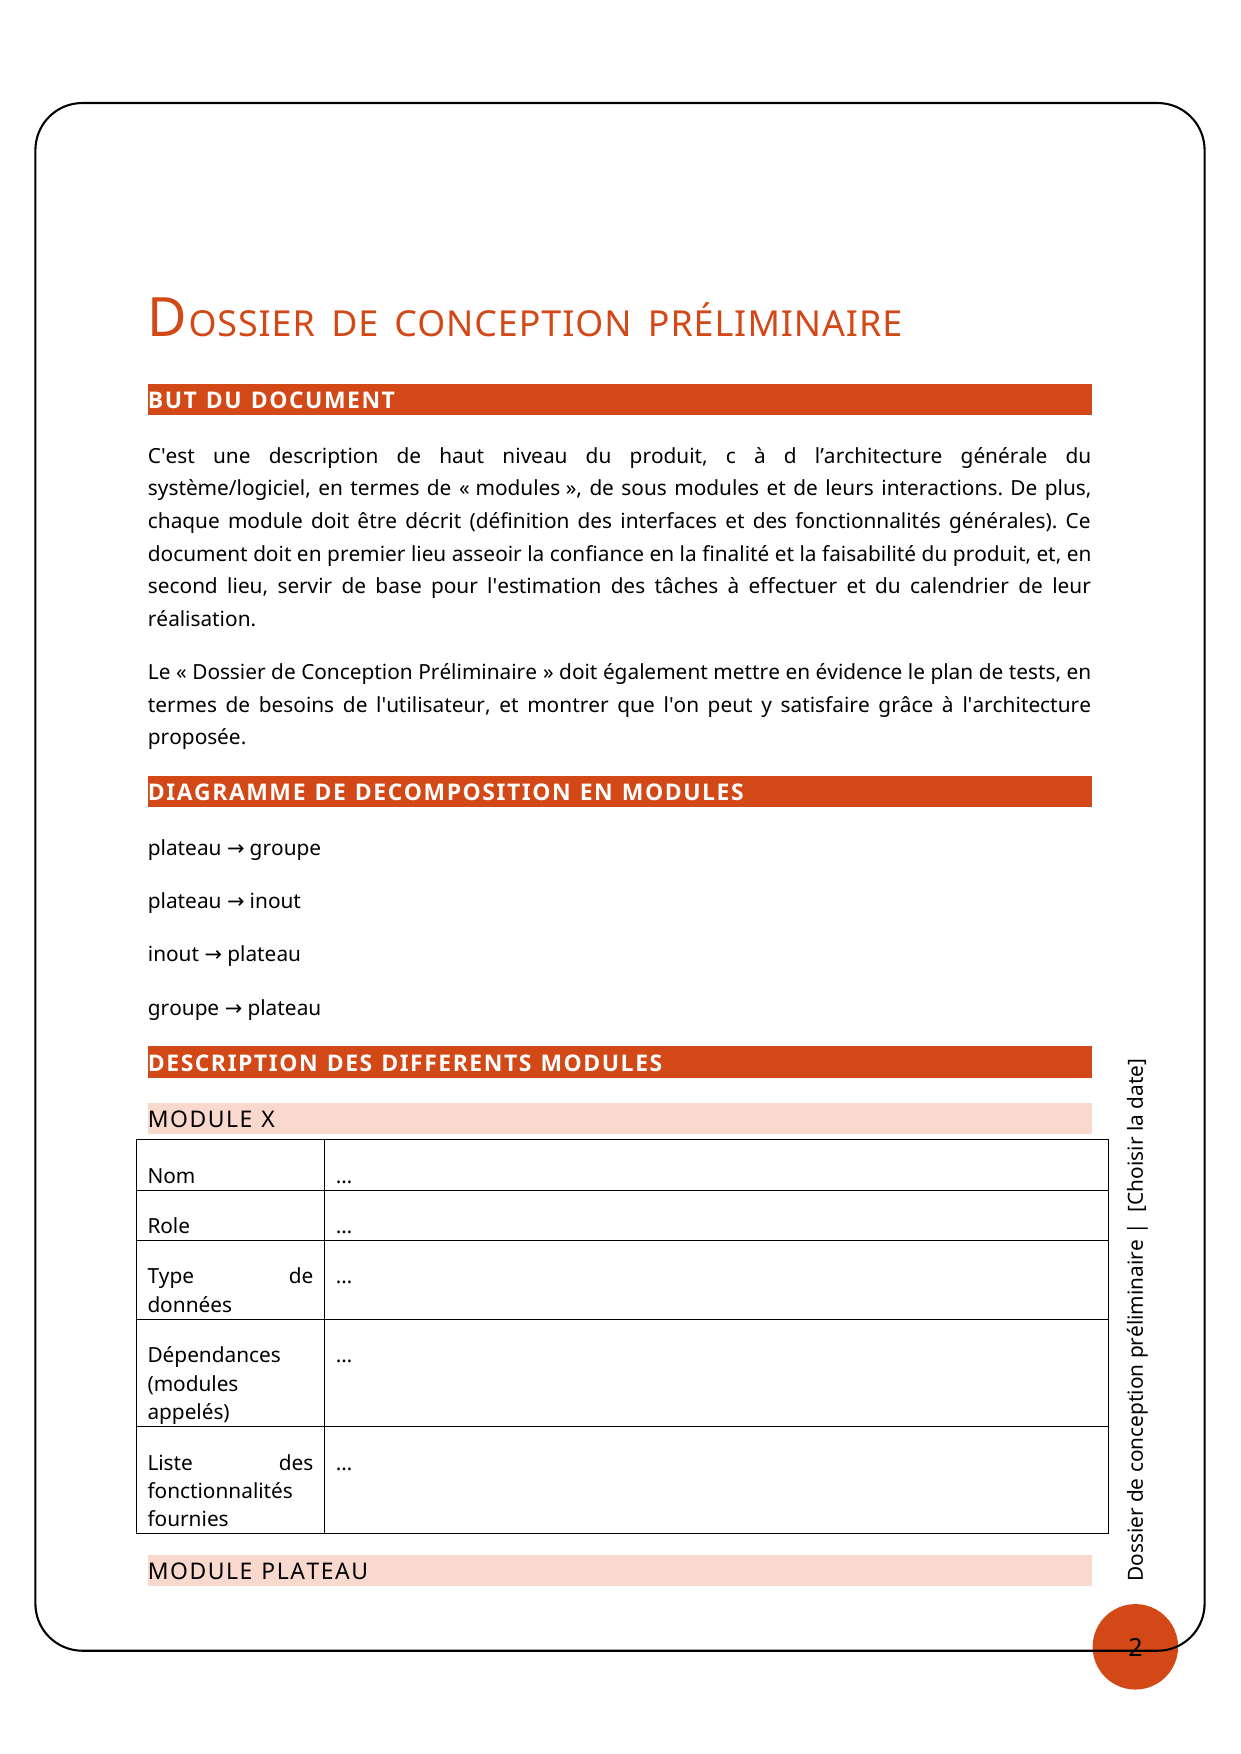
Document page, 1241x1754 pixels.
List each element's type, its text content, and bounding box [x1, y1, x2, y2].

table_cell … [325, 1191, 1108, 1240]
subtitle Description des differents modules [148, 1046, 1092, 1078]
table_header Nom [137, 1140, 324, 1189]
subtitle But du document [148, 384, 1092, 415]
table_cell … [325, 1320, 1108, 1426]
table_cell Dépendances (modules appelés) [137, 1320, 324, 1426]
text C'est une description de haut niveau du produit, c à d l’architecture générale du système/logiciel, en termes de « modules », de sous modules et de leurs interactions. De plus, chaque module doit être décrit (définition des interfaces et des fonctionnalités générales). Ce document doit en premier lieu asseoir la confiance en la finalité et la faisabilité du produit, et, en second lieu, servir de base pour l'estimation des tâches à effectuer et du calendrier de leur réalisation. [148, 441, 1092, 632]
text plateau → inout [148, 886, 1092, 914]
subtitle Module plateau [148, 1555, 1092, 1586]
text plateau → groupe [148, 833, 1092, 861]
table_cell Liste des fonctionnalités fournies [137, 1427, 324, 1533]
subtitle Dossier de conception préliminaire [148, 278, 1092, 352]
subtitle Module X [148, 1103, 1092, 1134]
table_cell Type de données [137, 1241, 324, 1318]
table_cell … [325, 1241, 1108, 1318]
text Le « Dossier de Conception Préliminaire » doit également mettre en évidence le plan de tests, en termes de besoins de l'utilisateur, et montrer que l'on peut y satisfaire grâce à l'architecture proposée. [148, 657, 1092, 751]
subtitle Diagramme de decomposition en modules [148, 776, 1092, 807]
text inout → plateau [148, 939, 1092, 968]
text groupe → plateau [148, 993, 1092, 1021]
table_cell Role [137, 1191, 324, 1240]
table_cell … [325, 1427, 1108, 1533]
table_header … [325, 1140, 1108, 1189]
